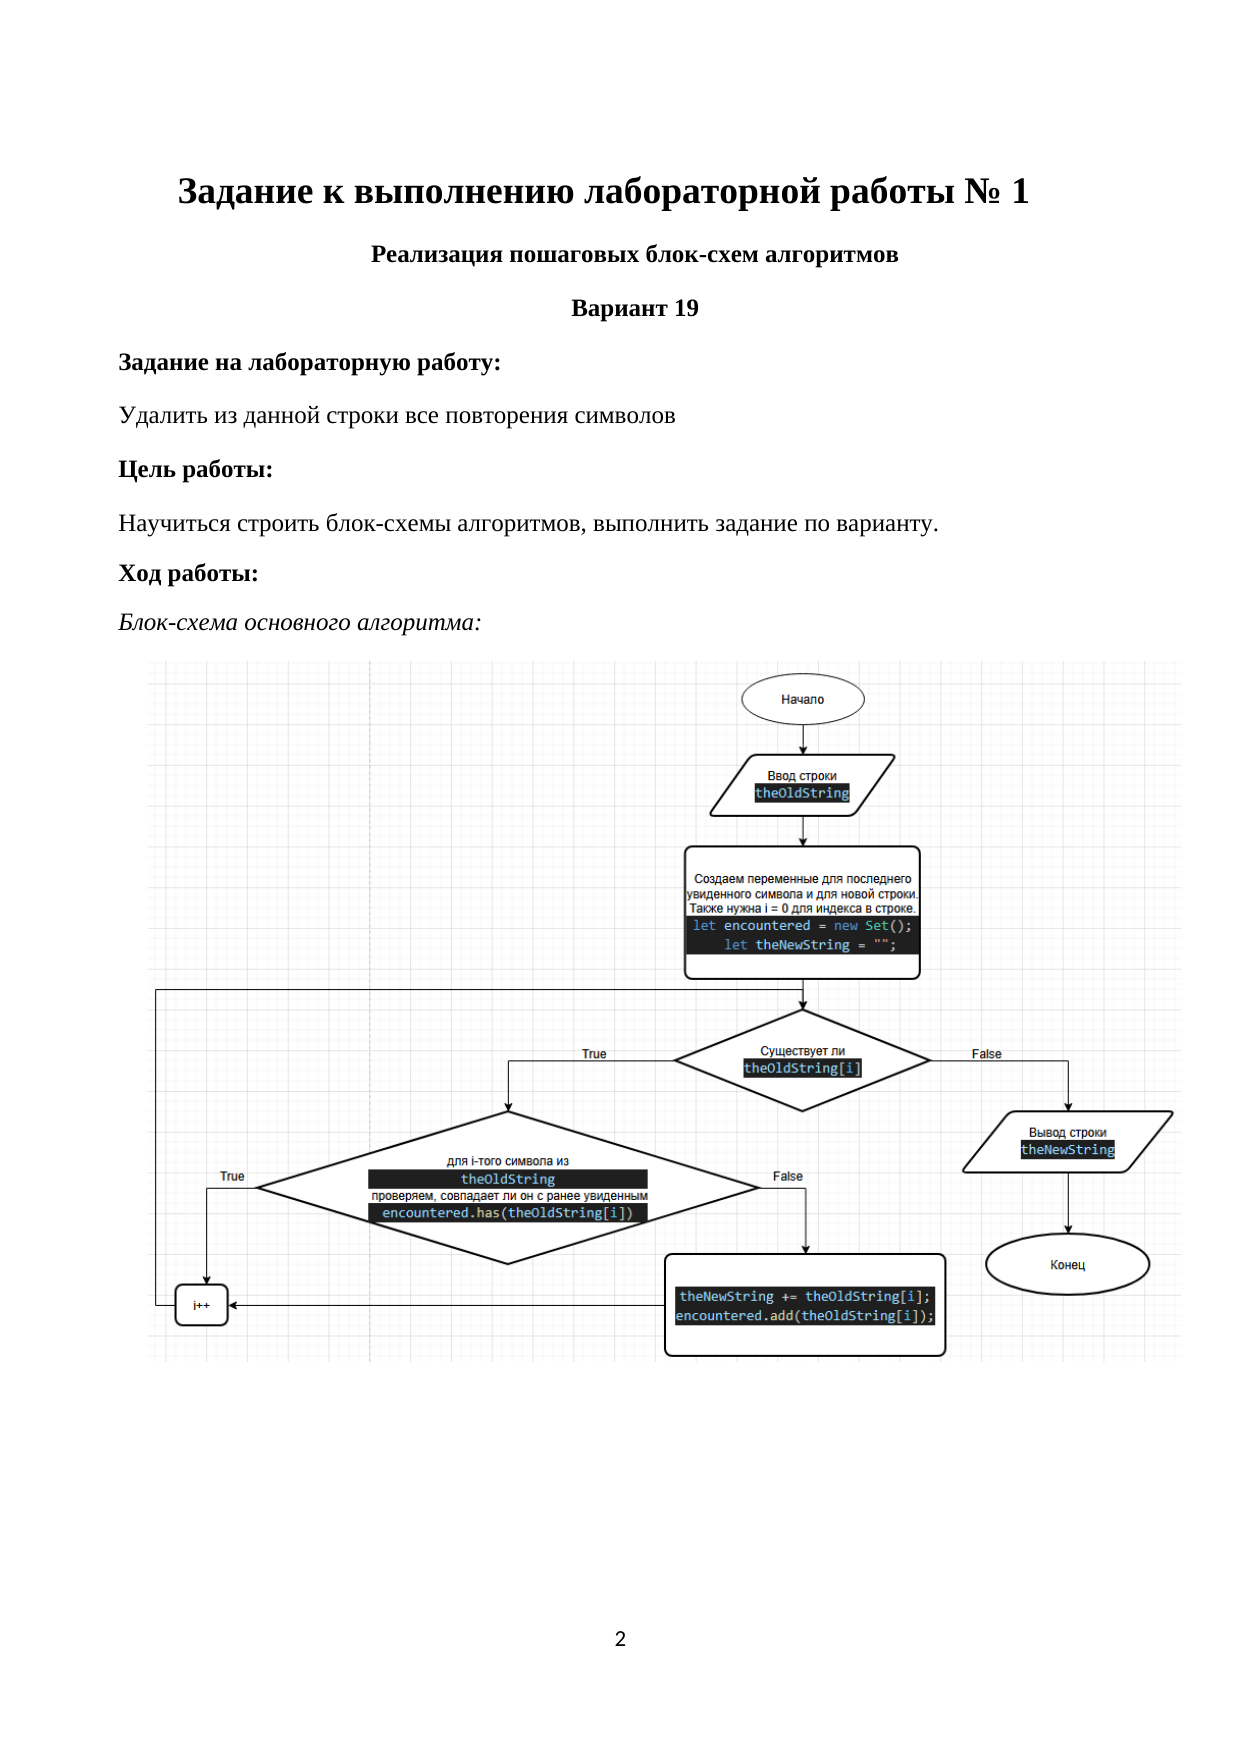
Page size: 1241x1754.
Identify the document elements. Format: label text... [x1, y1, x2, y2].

text Ход работы: [118, 558, 1152, 587]
text Научиться строить блок-схемы алгоритмов, выполнить задание по варианту. [118, 508, 1152, 537]
text Удалить из данной строки все повторения символов [118, 401, 1152, 429]
text Реализация пошаговых блок-схем алгоритмов [118, 239, 1152, 268]
picture [147, 661, 1182, 1362]
text Задание на лабораторную работу: [118, 347, 1152, 375]
text Задание к выполнению лабораторной работы № 1 [177, 168, 1152, 212]
text Блок-схема основного алгоритма: [118, 607, 1152, 636]
text Цель работы: [118, 454, 1152, 483]
text Вариант 19 [118, 293, 1152, 322]
